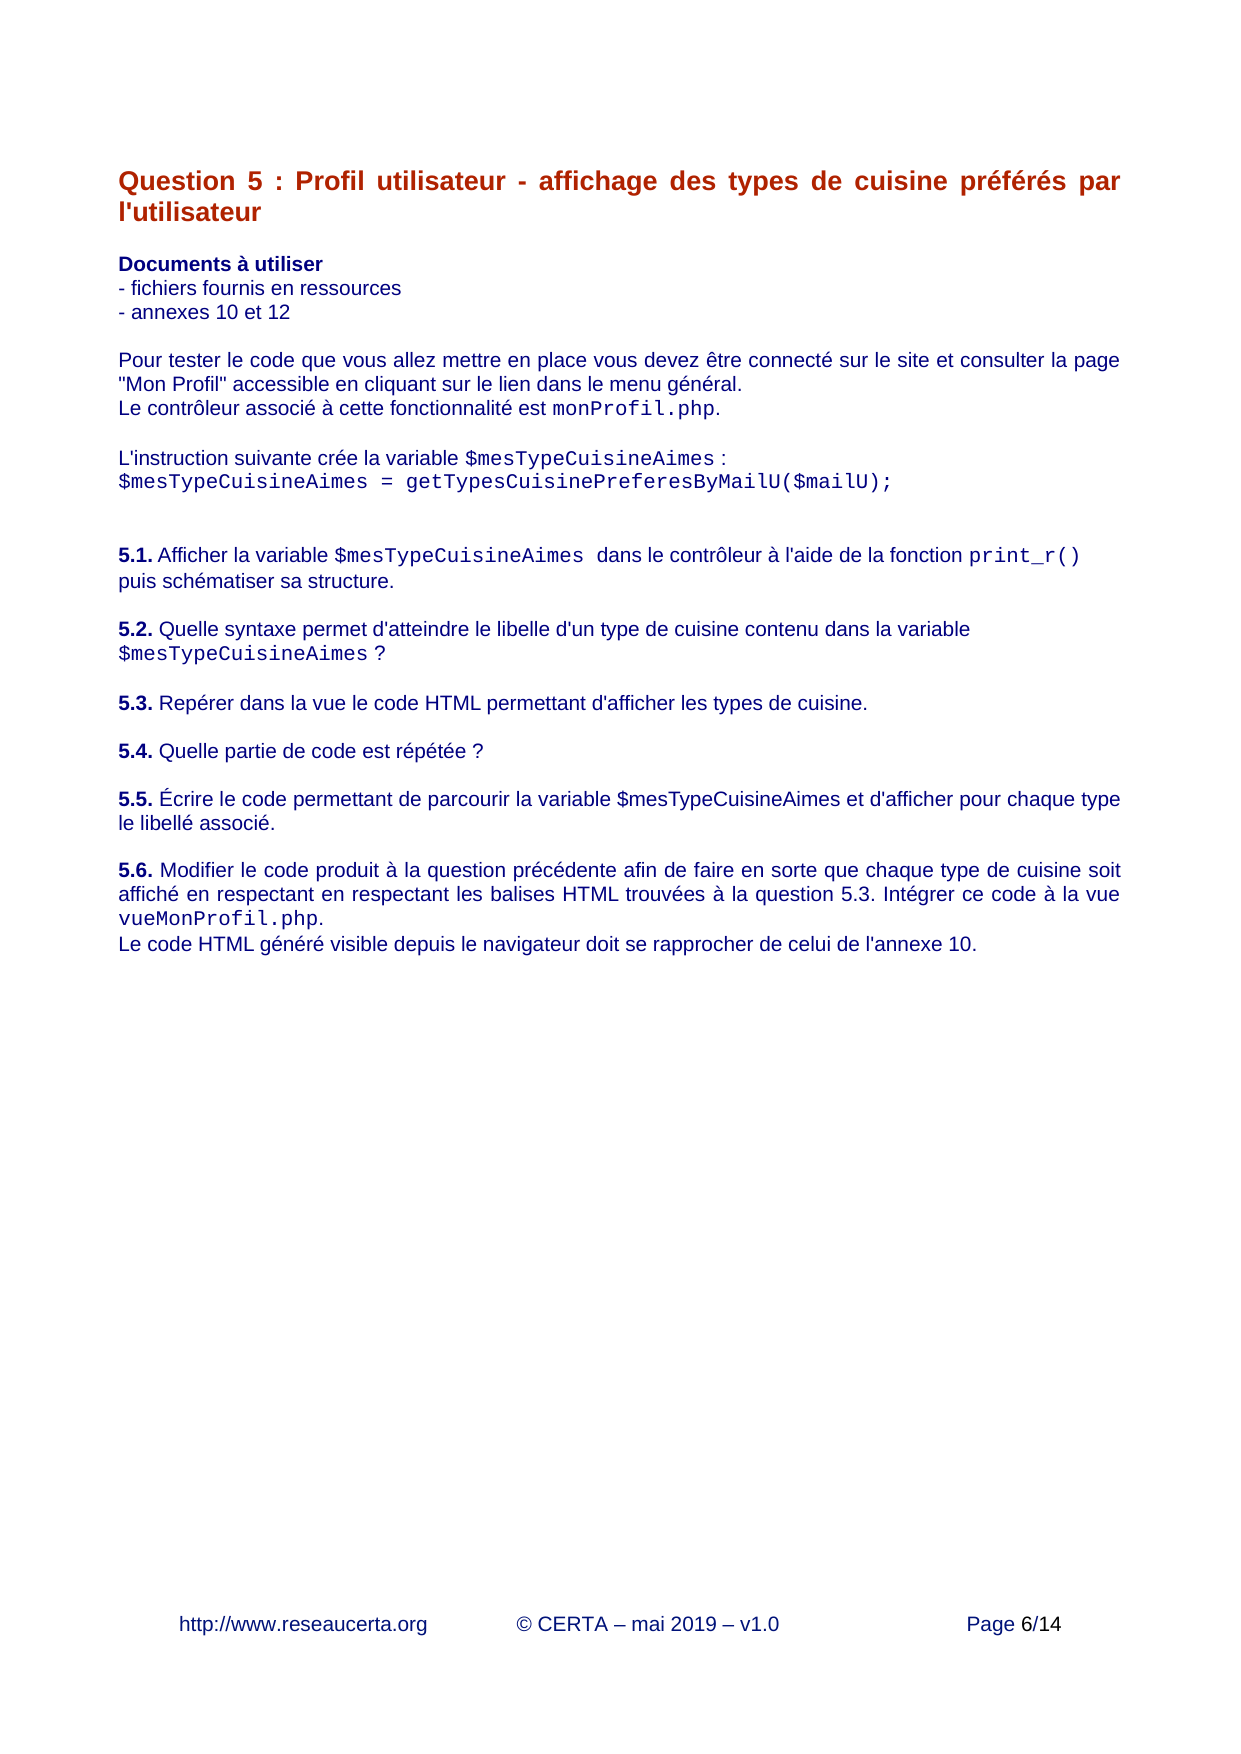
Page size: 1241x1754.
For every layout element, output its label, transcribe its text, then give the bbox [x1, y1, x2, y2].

text 5.5. Écrire le code permettant de parcourir la variable $mesTypeCuisineAimes et d'afficher pour chaque type le libellé associé. [118, 786, 1122, 834]
text $mesTypeCuisineAimes = getTypesCuisinePreferesByMailU($mailU); [118, 472, 1122, 495]
text Documents à utiliser [118, 252, 1122, 276]
text Le code HTML généré visible depuis le navigateur doit se rapprocher de celui de l'annexe 10. [118, 932, 1122, 956]
text 5.2. Quelle syntaxe permet d'atteindre le libelle d'un type de cuisine contenu dans la variable $mesTypeCuisineAimes ? [118, 617, 1122, 667]
text - annexes 10 et 12 [118, 300, 1122, 324]
text Question 5 : Profil utilisateur - affichage des types de cuisine préférés par l'utilisateur [118, 165, 1122, 227]
text Pour tester le code que vous allez mettre en place vous devez être connecté sur le site et consulter la page "Mon Profil" accessible en cliquant sur le lien dans le menu général. [118, 348, 1122, 396]
text Le contrôleur associé à cette fonctionnalité est monProfil.php. [118, 396, 1122, 422]
text 5.4. Quelle partie de code est répétée ? [118, 738, 1122, 762]
text L'instruction suivante crée la variable $mesTypeCuisineAimes : [118, 446, 1122, 472]
text - fichiers fournis en ressources [118, 276, 1122, 300]
text 5.3. Repérer dans la vue le code HTML permettant d'afficher les types de cuisine. [118, 691, 1122, 714]
text 5.6. Modifier le code produit à la question précédente afin de faire en sorte que chaque type de cuisine soit affiché en respectant en respectant les balises HTML trouvées à la question 5.3. Intégrer ce code à la vue vueMonProfil.php. [118, 858, 1122, 932]
text 5.1. Afficher la variable $mesTypeCuisineAimes dans le contrôleur à l'aide de la fonction print_r() puis schématiser sa structure. [118, 543, 1122, 593]
